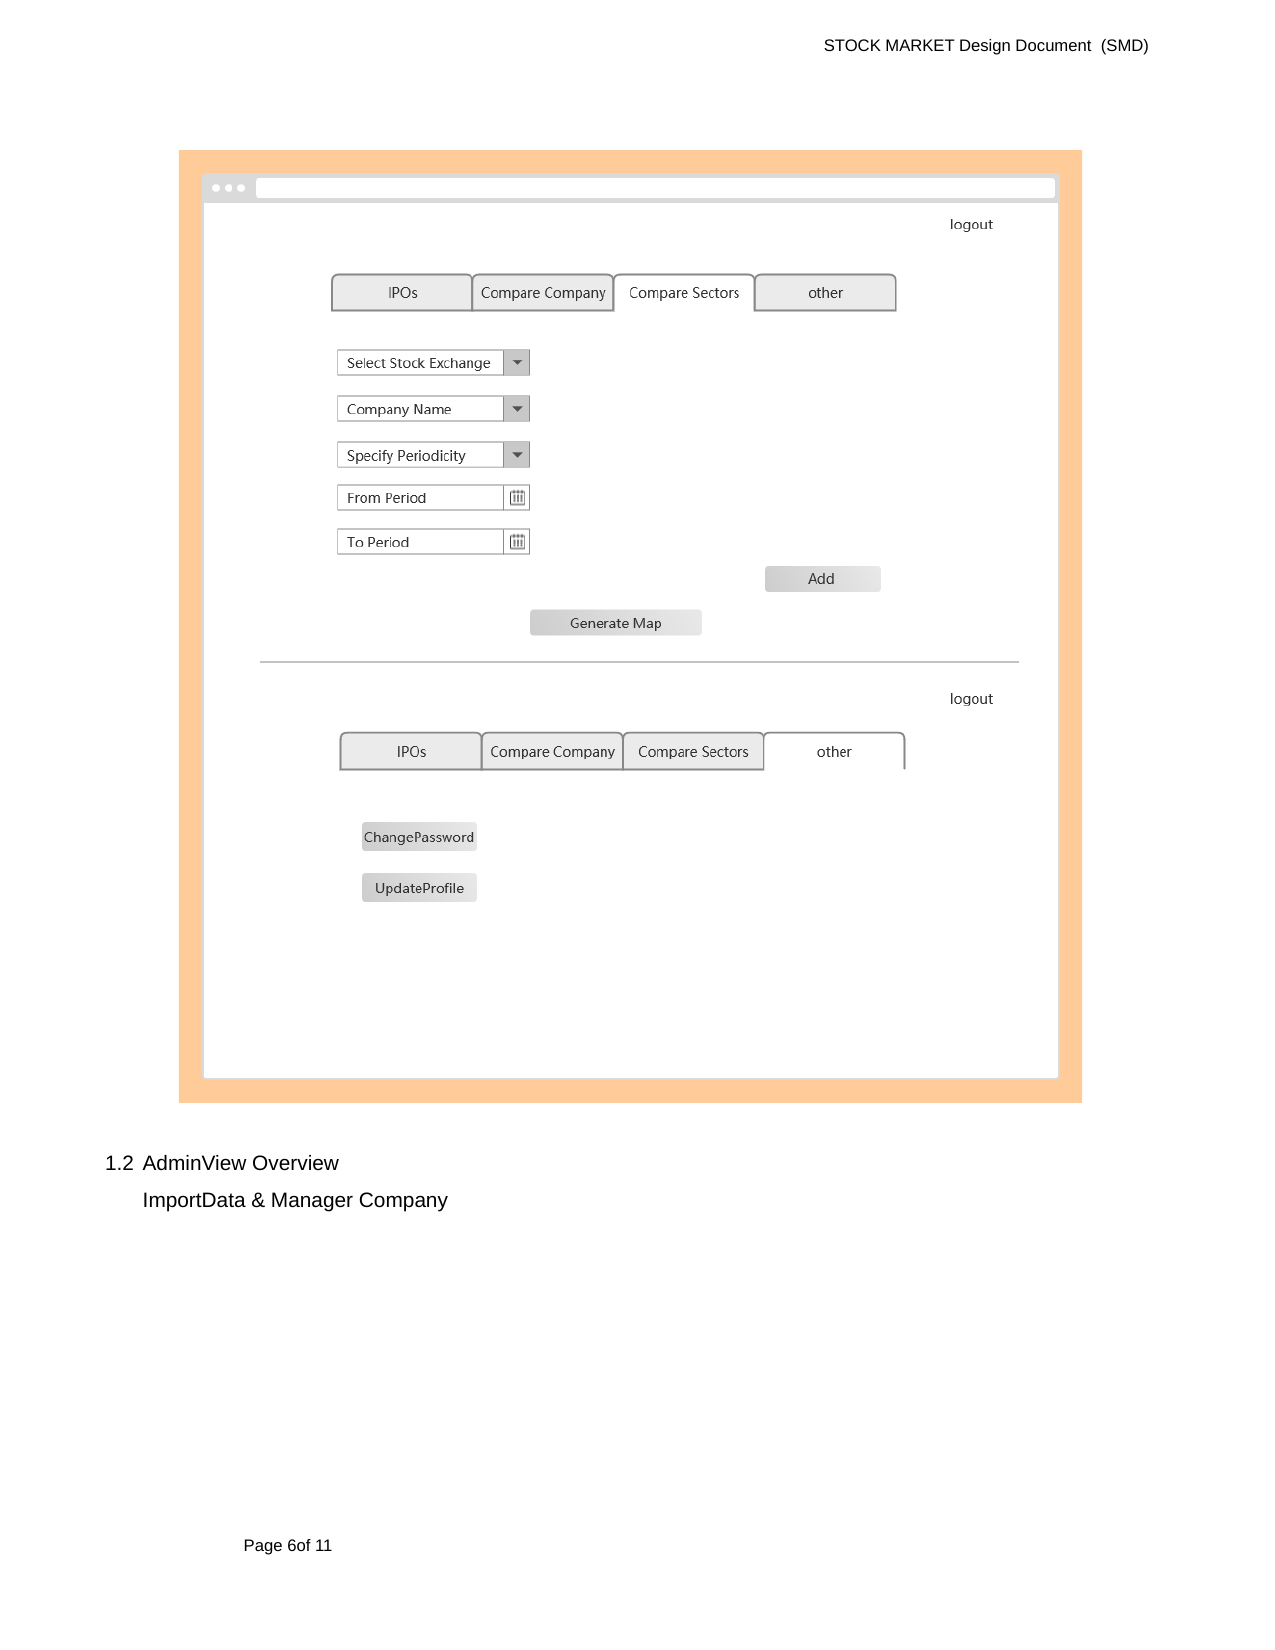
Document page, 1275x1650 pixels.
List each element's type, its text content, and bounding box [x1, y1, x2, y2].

list AdminView Overview [105, 1151, 1170, 1175]
text ImportData & Manager Company [142, 1188, 1170, 1212]
